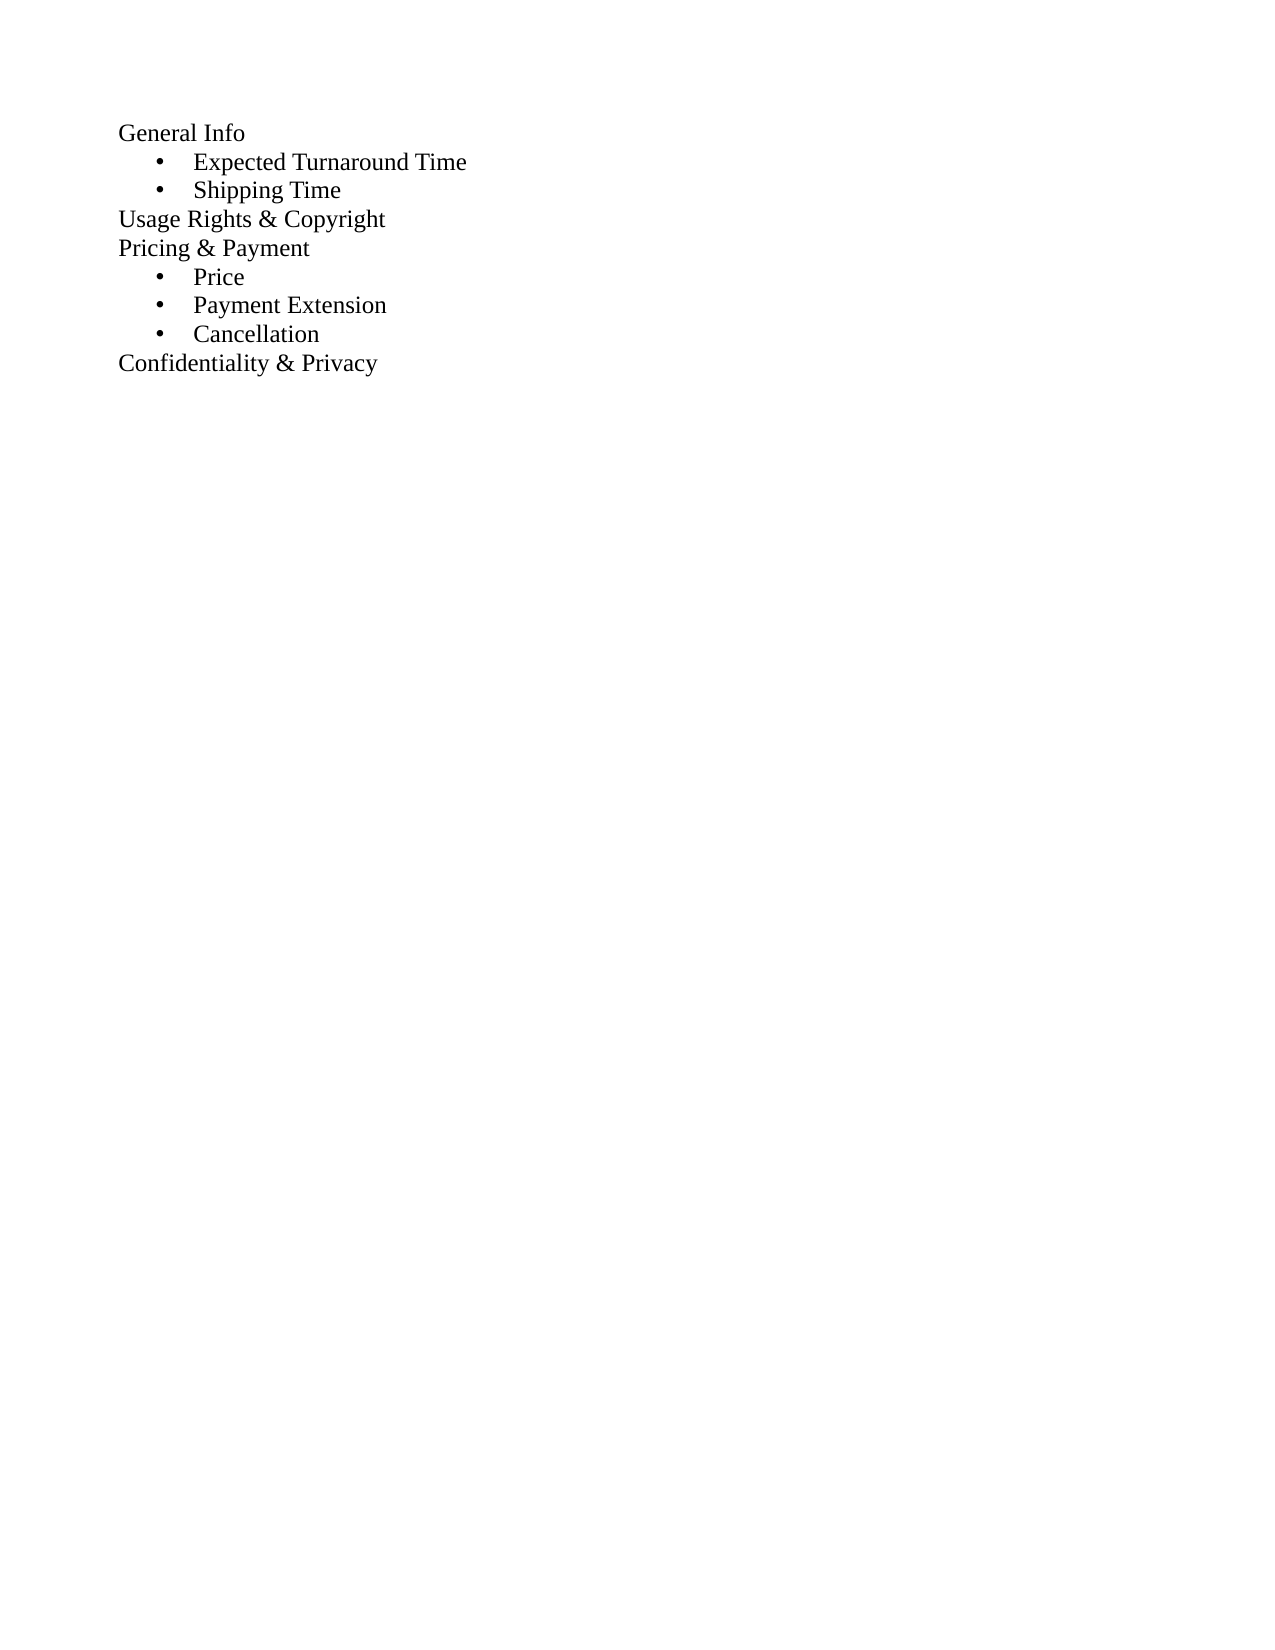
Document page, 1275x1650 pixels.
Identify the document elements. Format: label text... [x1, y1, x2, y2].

list Expected Turnaround Time [156, 147, 1157, 176]
list Cancellation [156, 319, 1157, 348]
text Confidentiality & Privacy [118, 348, 1157, 377]
list Payment Extension [156, 291, 1157, 319]
list Shipping Time [156, 176, 1157, 204]
list Price [156, 262, 1157, 291]
text Usage Rights & Copyright [118, 204, 1157, 233]
text General Info [118, 118, 1157, 147]
text Pricing & Payment [118, 233, 1157, 262]
